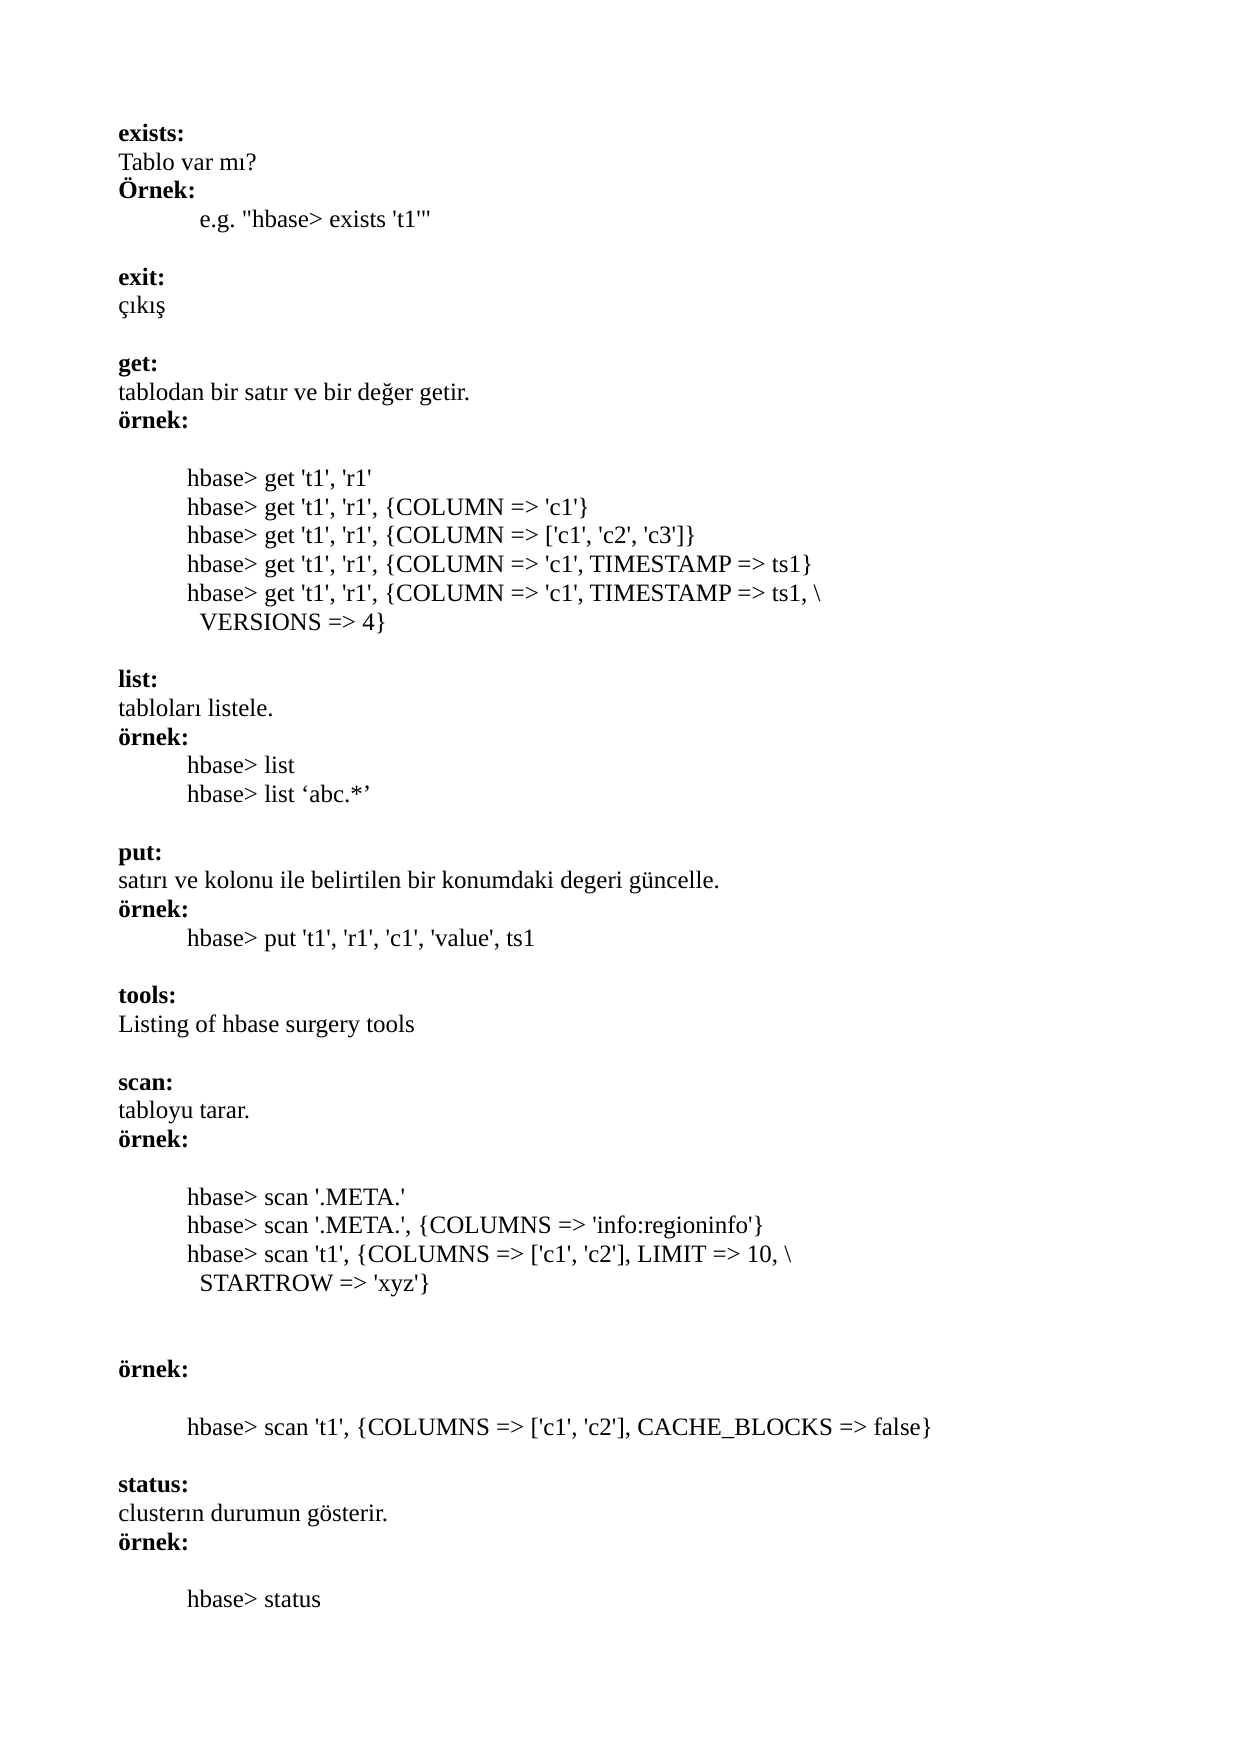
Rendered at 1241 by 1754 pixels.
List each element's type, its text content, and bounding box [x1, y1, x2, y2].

text scan: [118, 1067, 1122, 1096]
text clusterın durumun gösterir. [118, 1498, 1122, 1527]
text exists: [118, 118, 1122, 147]
text Listing of hbase surgery tools [118, 1009, 1122, 1038]
text hbase> scan 't1', {COLUMNS => ['c1', 'c2'], LIMIT => 10, \ [118, 1239, 1122, 1268]
text hbase> get 't1', 'r1' [118, 463, 1122, 492]
text hbase> get 't1', 'r1', {COLUMN => ['c1', 'c2', 'c3']} [118, 521, 1122, 549]
text hbase> get 't1', 'r1', {COLUMN => 'c1', TIMESTAMP => ts1} [118, 549, 1122, 578]
text tablodan bir satır ve bir değer getir. [118, 377, 1122, 406]
text örnek: [118, 1354, 1122, 1383]
text örnek: [118, 1527, 1122, 1556]
text hbase> status [118, 1584, 1122, 1613]
text hbase> scan '.META.' [118, 1182, 1122, 1211]
text VERSIONS => 4} [118, 607, 1122, 636]
text hbase> get 't1', 'r1', {COLUMN => 'c1'} [118, 492, 1122, 521]
text get: [118, 348, 1122, 377]
text hbase> scan 't1', {COLUMNS => ['c1', 'c2'], CACHE_BLOCKS => false} [118, 1412, 1122, 1441]
text hbase> put 't1', 'r1', 'c1', 'value', ts1 [118, 923, 1122, 952]
text çıkış [118, 291, 1122, 319]
text STARTROW => 'xyz'} [118, 1268, 1122, 1297]
text hbase> get 't1', 'r1', {COLUMN => 'c1', TIMESTAMP => ts1, \ [118, 578, 1122, 607]
text tabloları listele. örnek: hbase> list hbase> list ‘abc.*’ [118, 693, 1122, 808]
text Tablo var mı? Örnek: e.g. "hbase> exists 't1'" [118, 147, 1122, 233]
text hbase> scan '.META.', {COLUMNS => 'info:regioninfo'} [118, 1211, 1122, 1239]
text tools: [118, 981, 1122, 1009]
text örnek: [118, 1124, 1122, 1153]
text satırı ve kolonu ile belirtilen bir konumdaki degeri güncelle. [118, 866, 1122, 894]
text örnek: [118, 406, 1122, 434]
text put: [118, 837, 1122, 866]
text status: [118, 1469, 1122, 1498]
text list: [118, 664, 1122, 693]
text tabloyu tarar. [118, 1096, 1122, 1124]
text örnek: [118, 894, 1122, 923]
text exit: [118, 262, 1122, 291]
